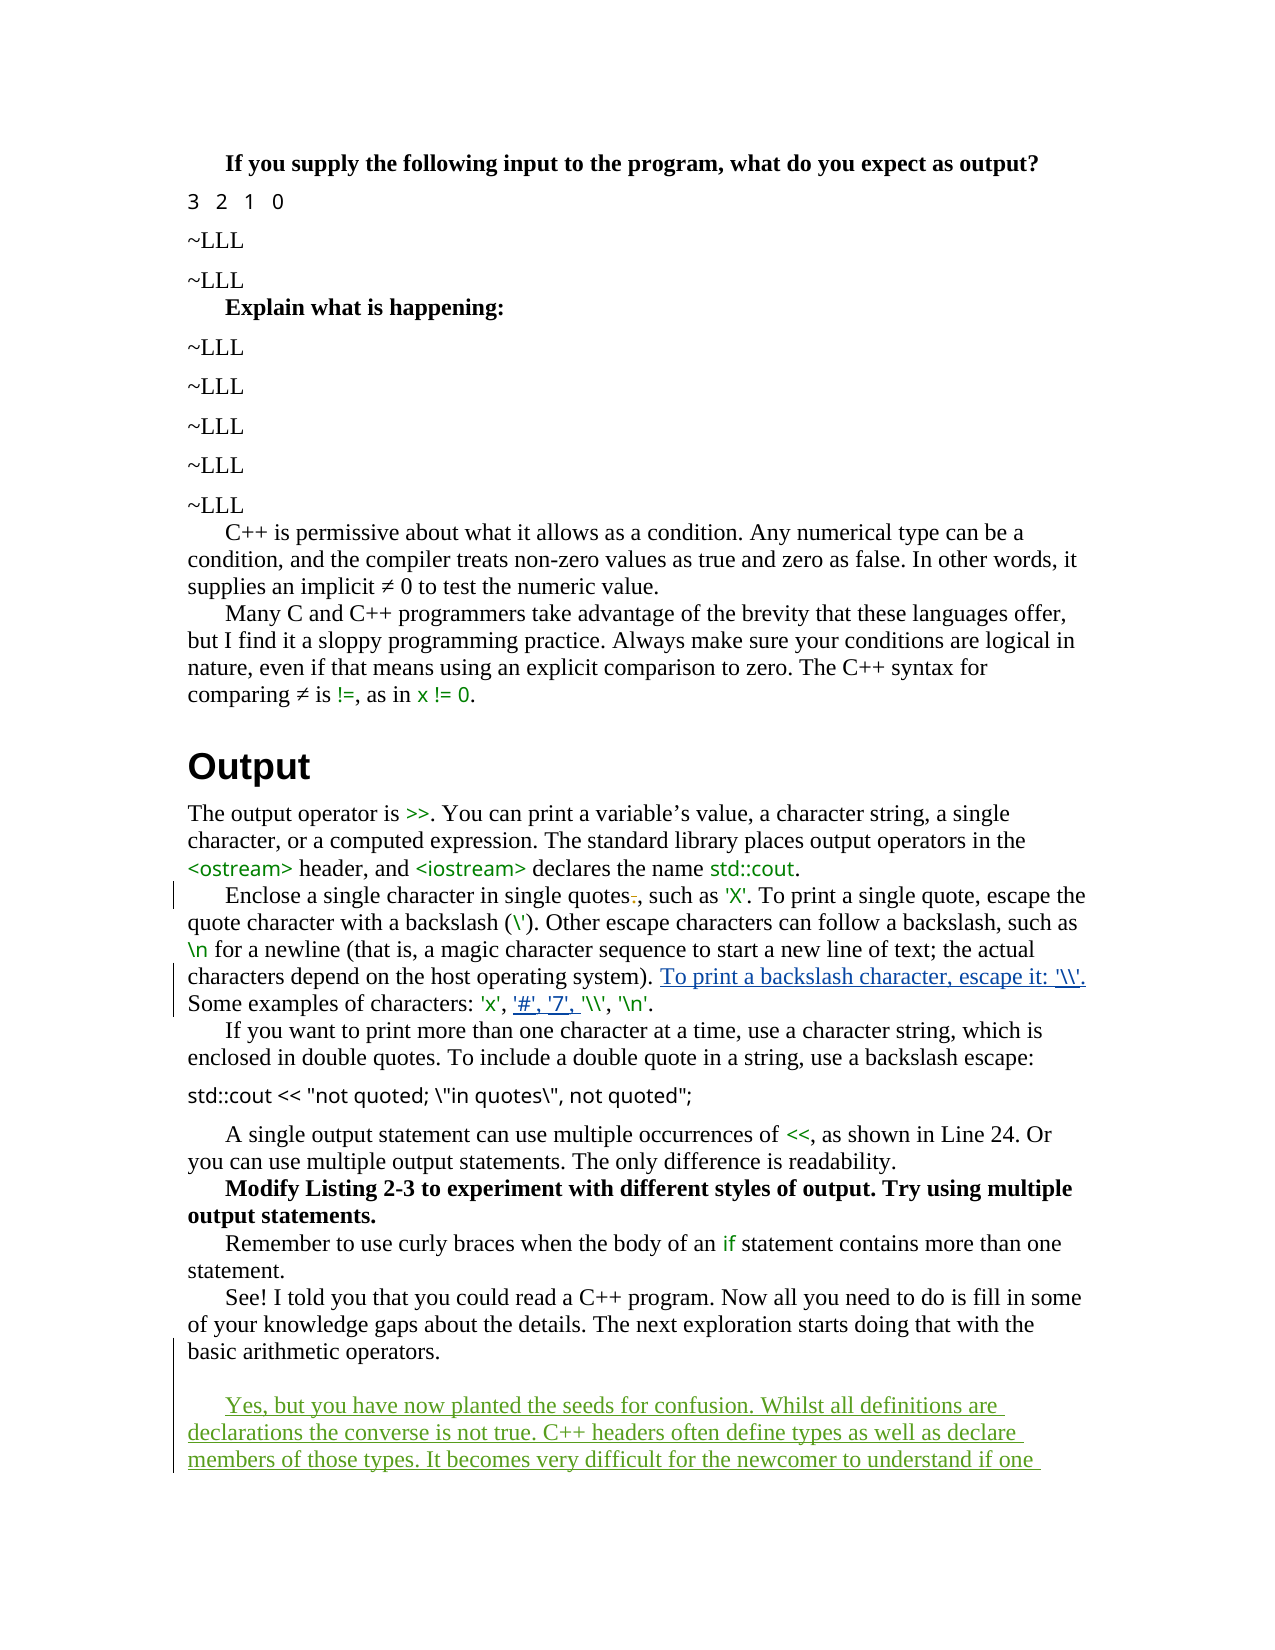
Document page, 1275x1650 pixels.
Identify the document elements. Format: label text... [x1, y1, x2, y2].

subtitle Output [187, 746, 1087, 788]
text See! I told you that you could read a C++ program. Now all you need to do is fill in some of your knowledge gaps about the details. The next exploration starts doing that with the basic arithmetic operators. [187, 1283, 1087, 1365]
text Explain what is happening: [187, 294, 1087, 321]
text C++ is permissive about what it allows as a condition. Any numerical type can be a condition, and the compiler treats non-zero values as true and zero as false. In other words, it supplies an implicit ≠ 0 to test the numeric value. [187, 519, 1087, 600]
text If you want to print more than one character at a time, use a character string, which is enclosed in double quotes. To include a double quote in a string, use a backslash escape: [187, 1017, 1087, 1071]
text The output operator is >>. You can print a variable’s value, a character string, a single character, or a computed expression. The standard library places output operators in the <ostream> header, and <iostream> declares the name std::cout. [187, 800, 1087, 881]
text Many C and C++ programmers take advantage of the brevity that these languages offer, but I find it a sloppy programming practice. Always make sure your conditions are logical in nature, even if that means using an explicit comparison to zero. The C++ syntax for comparing ≠ is !=, as in x != 0. [187, 600, 1087, 708]
text Remember to use curly braces when the body of an if statement contains more than one statement. [187, 1229, 1087, 1283]
text Modify Listing 2-3 to experiment with different styles of output. Try using multiple output statements. [187, 1175, 1087, 1229]
text A single output statement can use multiple occurrences of <<, as shown in Line 24. Or you can use multiple output statements. The only difference is readability. [187, 1121, 1087, 1175]
text Yes, but you have now planted the seeds for confusion. Whilst all definitions are declarations the converse is not true. C++ headers often define types as well as declare members of those types. It becomes very difficult for the newcomer to understand if one [187, 1392, 1087, 1473]
text If you supply the following input to the program, what do you expect as output? [187, 150, 1087, 177]
text 3 2 1 0 [187, 189, 1072, 214]
text ~LLL [187, 333, 1087, 360]
text ~LLL [187, 227, 1087, 254]
text ~LLL [187, 373, 1087, 400]
text ~LLL [187, 492, 1087, 519]
text ~LLL [187, 452, 1087, 479]
text std::cout << "not quoted; \"in quotes\", not quoted"; [187, 1083, 1072, 1108]
text Enclose a single character in single quotes, such as 'X'. To print a single quote, escape the quote character with a backslash (\'). Other escape characters can follow a backslash, such as \n for a newline (that is, a magic character sequence to start a new line of text; the actual characters depend on the host operating system). To print a backslash character, escape it: '\\'. Some examples of characters: 'x', '#', '7', '\\', '\n'. [187, 881, 1087, 1017]
text ~LLL [187, 267, 1087, 294]
text ~LLL [187, 412, 1087, 439]
